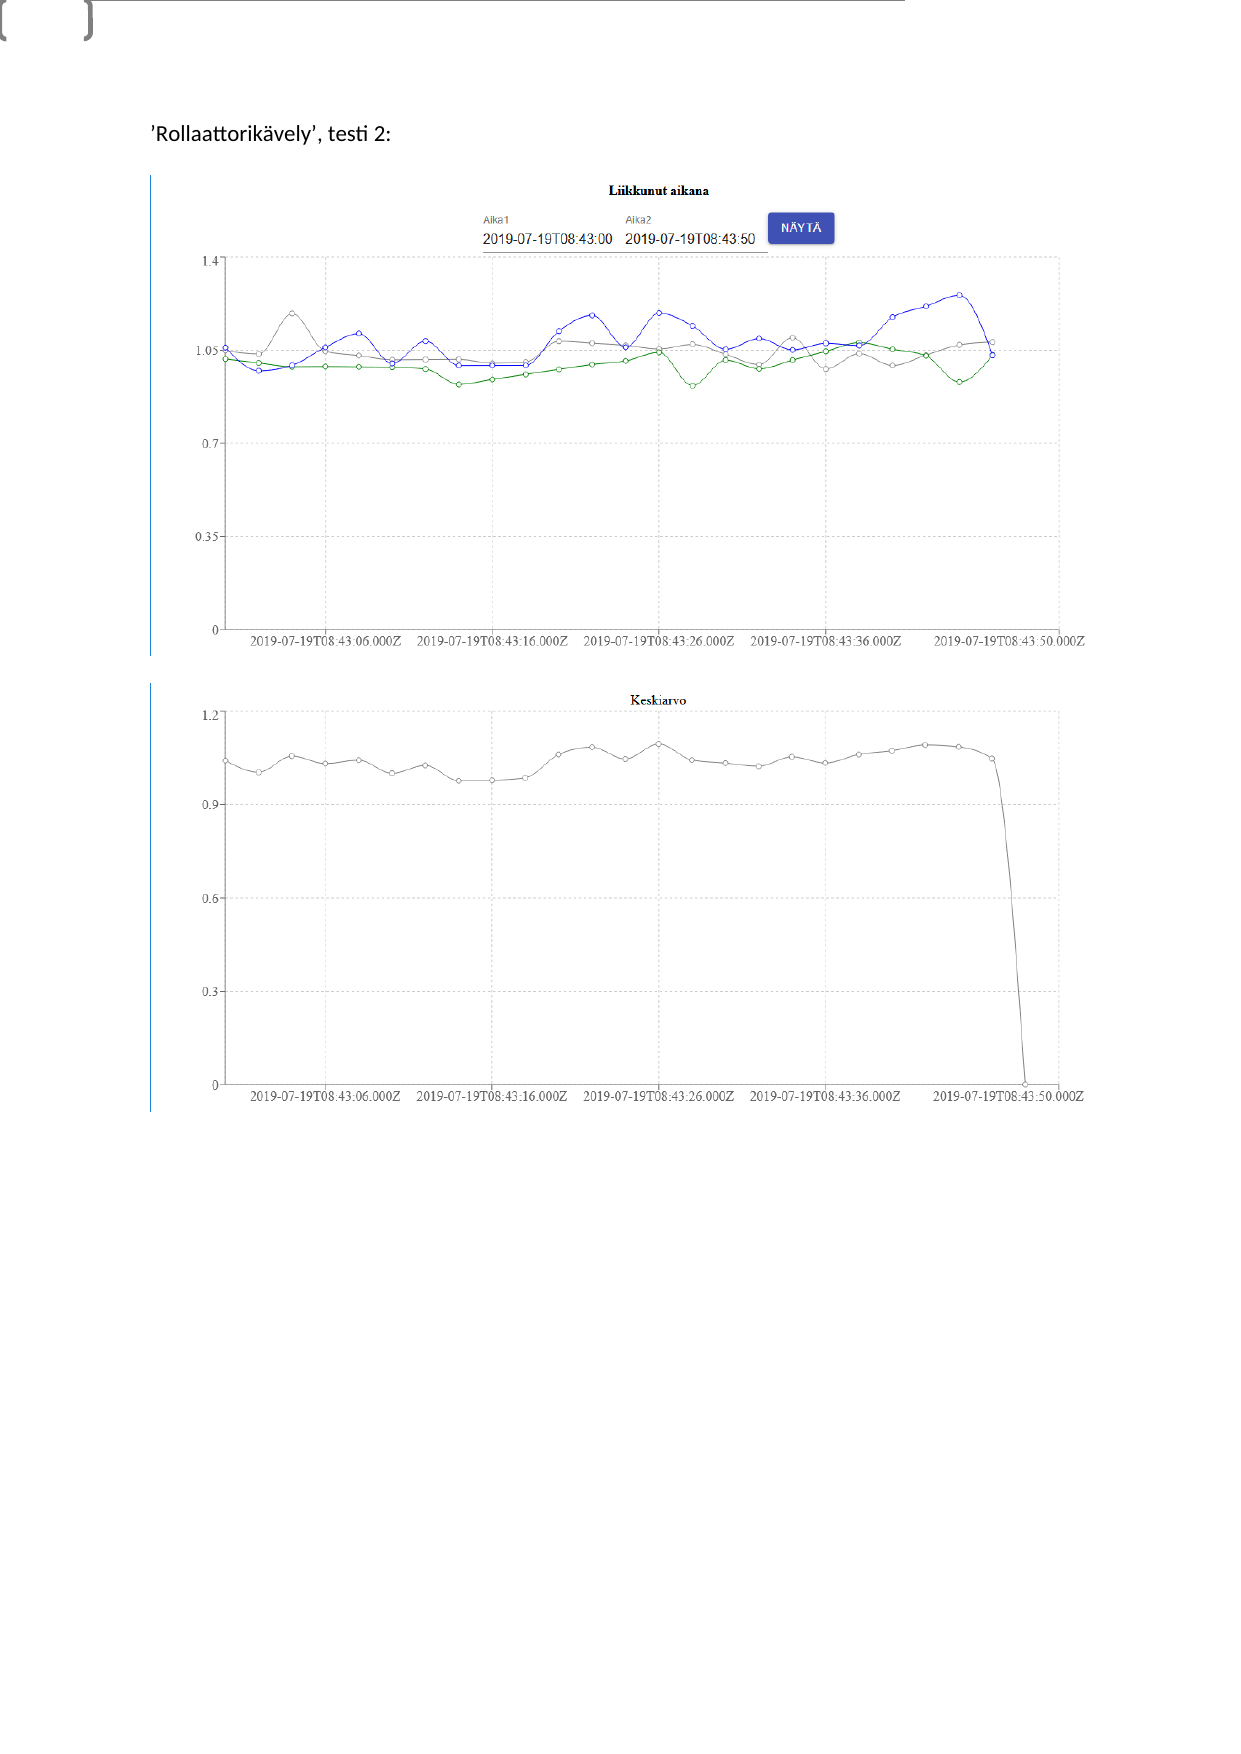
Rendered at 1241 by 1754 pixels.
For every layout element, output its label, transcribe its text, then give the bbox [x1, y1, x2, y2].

text ’Rollaattorikävely’, testi 2: [150, 119, 1090, 147]
